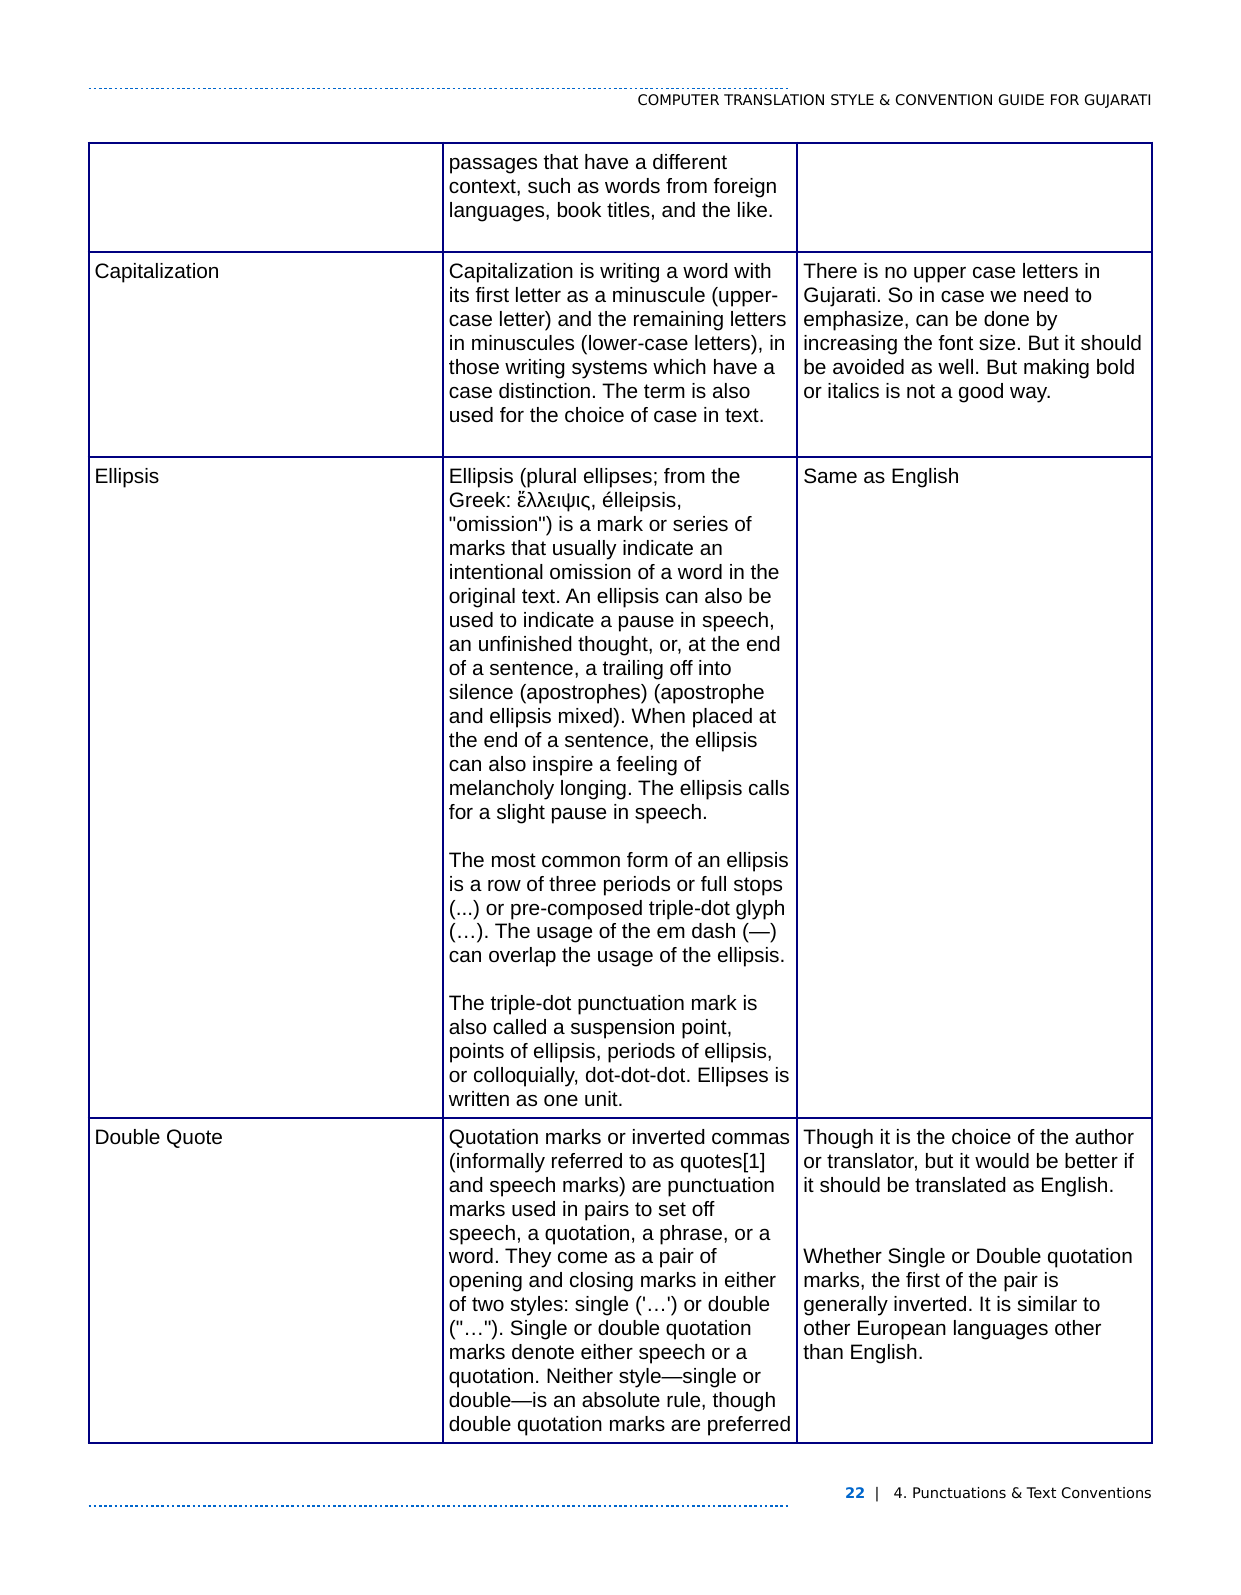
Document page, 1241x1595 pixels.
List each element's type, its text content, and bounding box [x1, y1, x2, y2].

table_cell Ellipsis (plural ellipses; from the Greek: ἔλλειψις, élleipsis, "omission") is a mark or series of marks that usually indicate an intentional omission of a word in the original text. An ellipsis can also be used to indicate a pause in speech, an unfinished thought, or, at the end of a sentence, a trailing off into silence (apostrophes) (apostrophe and ellipsis mixed). When placed at the end of a sentence, the ellipsis can also inspire a feeling of melancholy longing. The ellipsis calls for a slight pause in speech. The most common form of an ellipsis is a row of three periods or full stops (...) or pre-composed triple-dot glyph (…). The usage of the em dash (—) can overlap the usage of the ellipsis. The triple-dot punctuation mark is also called a suspension point, points of ellipsis, periods of ellipsis, or colloquially, dot-dot-dot. Ellipses is written as one unit. [444, 458, 796, 1117]
table_cell Capitalization [90, 253, 442, 456]
table_cell Double Quote [90, 1119, 442, 1442]
table_cell passages that have a different context, such as words from foreign languages, book titles, and the like. [444, 144, 796, 251]
table_cell Quotation marks or inverted commas (informally referred to as quotes[1] and speech marks) are punctuation marks used in pairs to set off speech, a quotation, a phrase, or a word. They come as a pair of opening and closing marks in either of two styles: single ('…') or double ("…"). Single or double quotation marks denote either speech or a quotation. Neither style—single or double—is an absolute rule, though double quotation marks are preferred [444, 1119, 796, 1442]
table_cell [798, 144, 1151, 251]
table_cell Same as English [798, 458, 1151, 1117]
table_cell Ellipsis [90, 458, 442, 1117]
table_cell [90, 144, 442, 251]
table_cell There is no upper case letters in Gujarati. So in case we need to emphasize, can be done by increasing the font size. But it should be avoided as well. But making bold or italics is not a good way. [798, 253, 1151, 456]
table_cell Capitalization is writing a word with its first letter as a minuscule (upper-case letter) and the remaining letters in minuscules (lower-case letters), in those writing systems which have a case distinction. The term is also used for the choice of case in text. [444, 253, 796, 456]
table_cell Though it is the choice of the author or translator, but it would be better if it should be translated as English. Whether Single or Double quotation marks, the first of the pair is generally inverted. It is similar to other European languages other than English. [798, 1119, 1151, 1442]
